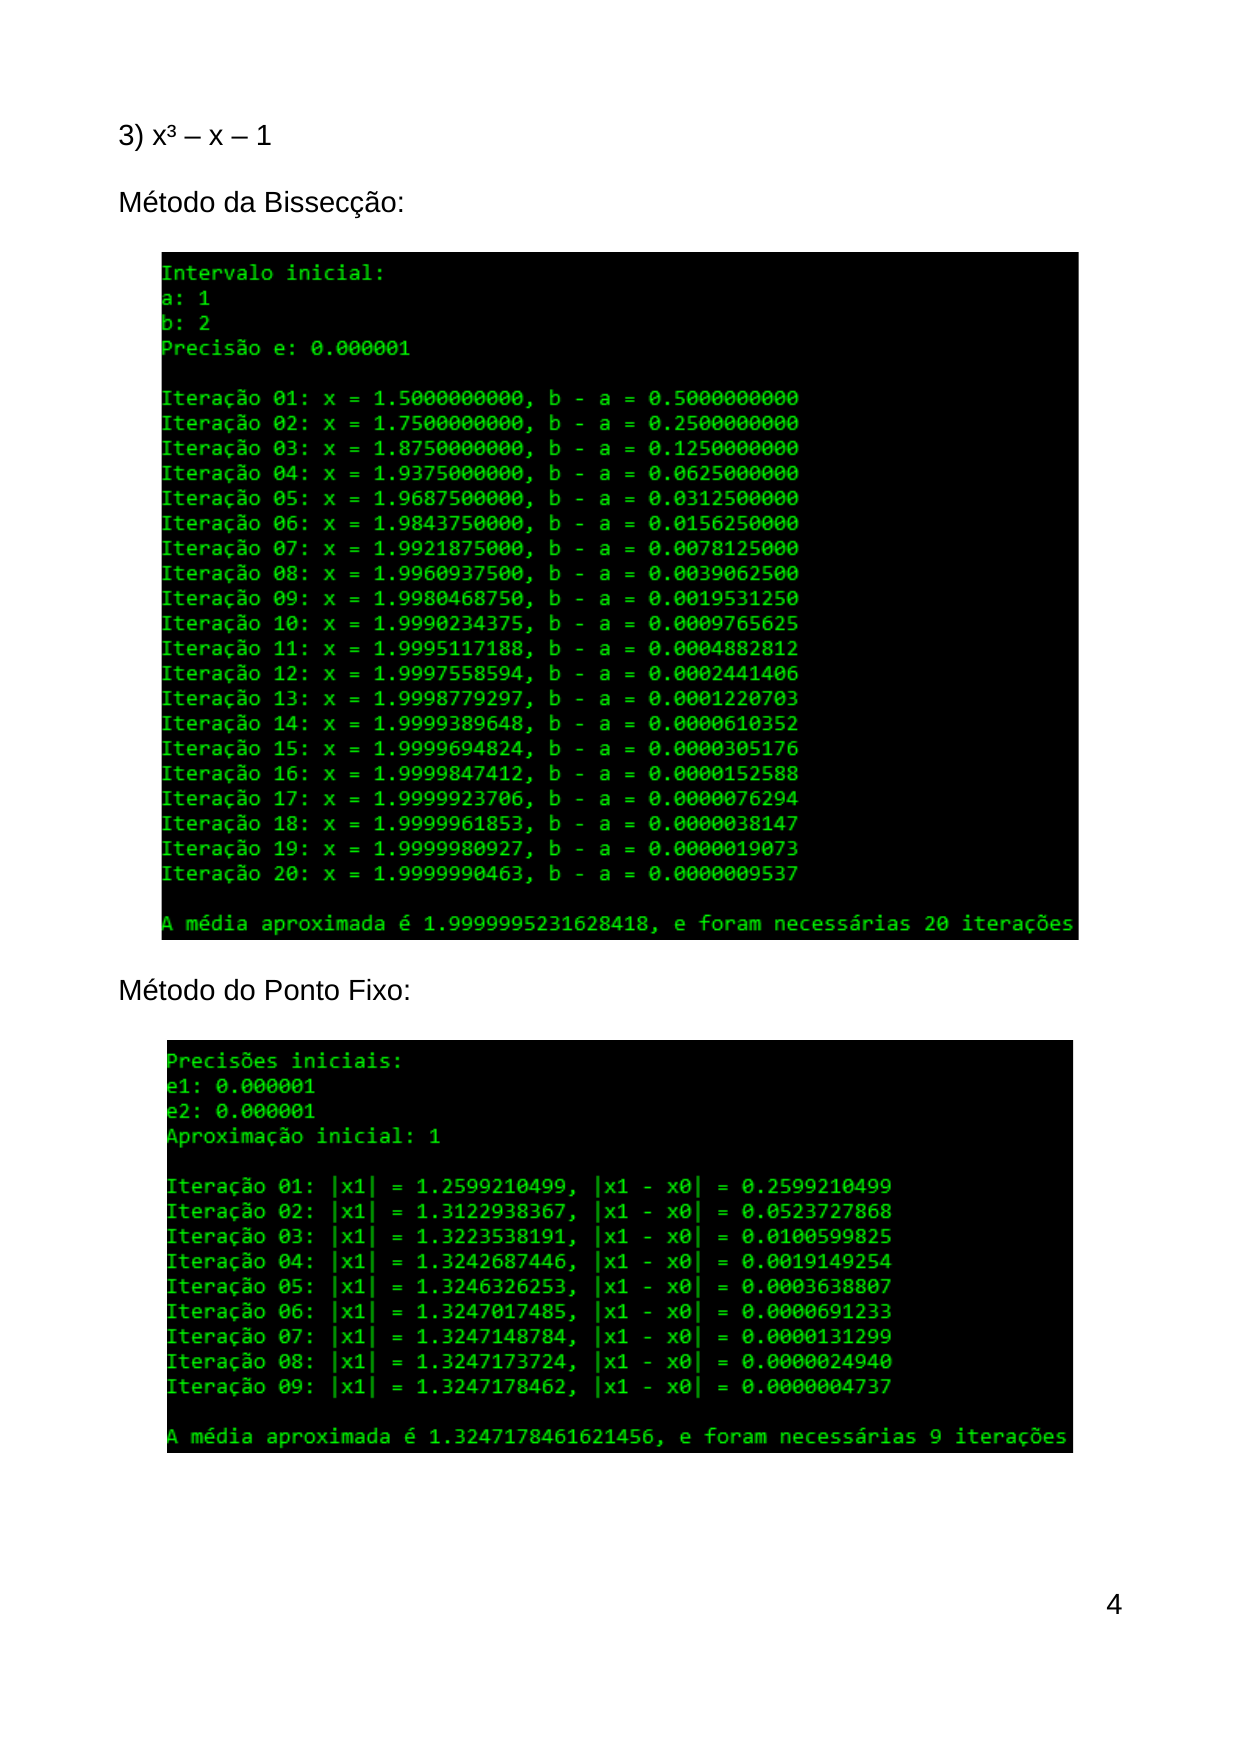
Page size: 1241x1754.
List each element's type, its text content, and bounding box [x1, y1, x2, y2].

picture [161, 252, 1079, 940]
text 3) x³ – x – 1 [118, 118, 1122, 152]
picture [167, 1040, 1074, 1453]
text Método do Ponto Fixo: [118, 973, 1122, 1007]
text Método da Bissecção: [118, 185, 1122, 219]
text 4 [118, 1587, 1122, 1621]
